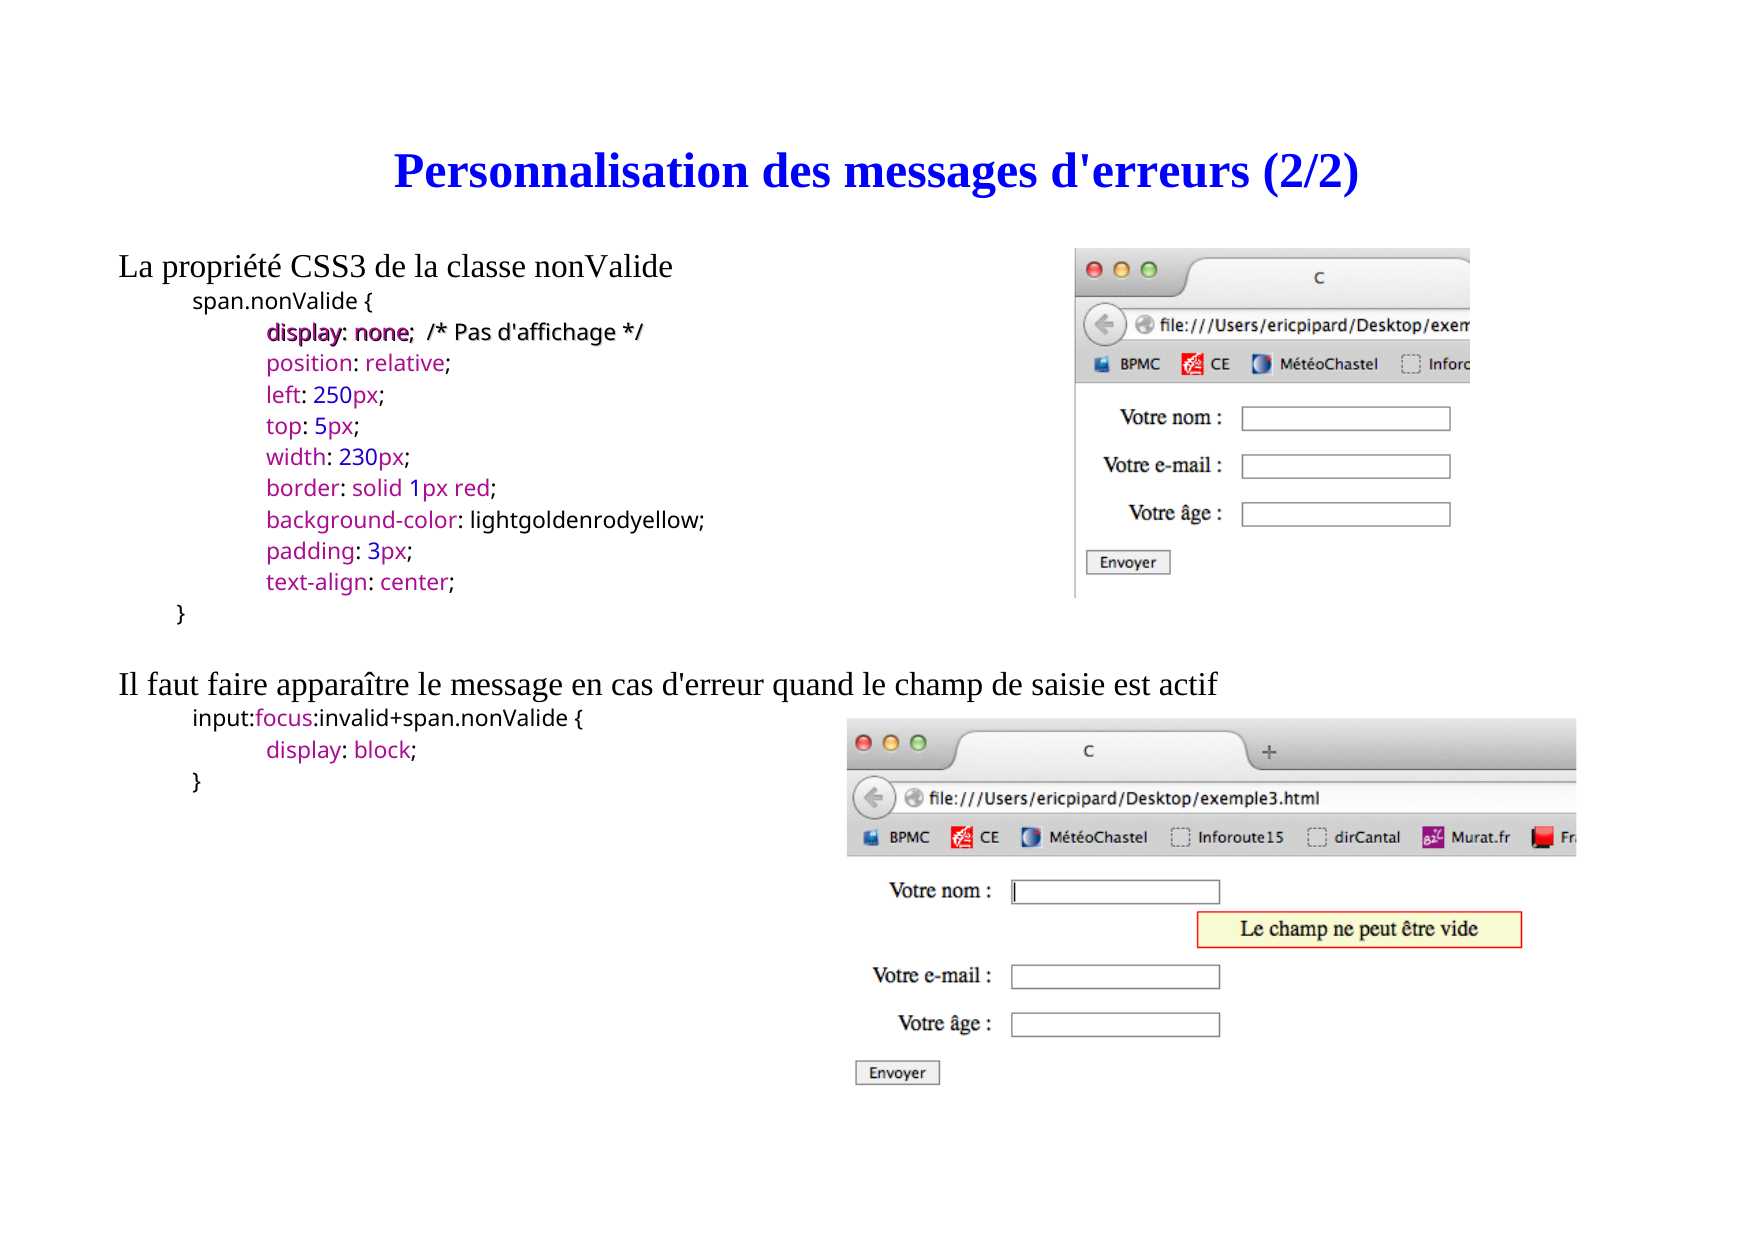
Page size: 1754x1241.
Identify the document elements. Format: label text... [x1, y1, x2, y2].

text } [118, 765, 846, 796]
text input:focus:invalid+span.nonValide { [118, 702, 1636, 733]
text [1470, 535, 1636, 566]
text background-color: lightgoldenrodyellow; [118, 503, 1074, 535]
text [1470, 503, 1636, 535]
text } [118, 597, 1636, 628]
text display: block; [118, 733, 846, 765]
text [1577, 733, 1636, 765]
text [1470, 285, 1636, 316]
text border: solid 1px red; [118, 472, 1074, 503]
text La propriété CSS3 de la classe nonValide [118, 248, 1074, 285]
subtitle Personnalisation des messages d'erreurs (2/2) [118, 143, 1636, 198]
text padding: 3px; [118, 535, 1074, 566]
text left: 250px; [118, 378, 1074, 410]
text [1470, 378, 1636, 410]
text [1470, 566, 1636, 597]
text display: none; /* Pas d'affichage */ [118, 316, 1074, 347]
picture [1074, 248, 1470, 598]
text [1470, 472, 1636, 503]
text [1470, 410, 1636, 441]
text [1470, 347, 1636, 378]
text span.nonValide { [118, 285, 1074, 316]
picture [846, 718, 1577, 1103]
text [1470, 248, 1636, 285]
text [1577, 765, 1636, 796]
text [1470, 316, 1636, 347]
text text-align: center; [118, 566, 1074, 597]
text position: relative; [118, 347, 1074, 378]
text top: 5px; [118, 410, 1074, 441]
text Il faut faire apparaître le message en cas d'erreur quand le champ de saisie est actif [118, 665, 1636, 702]
text width: 230px; [118, 441, 1074, 472]
text [1470, 441, 1636, 472]
